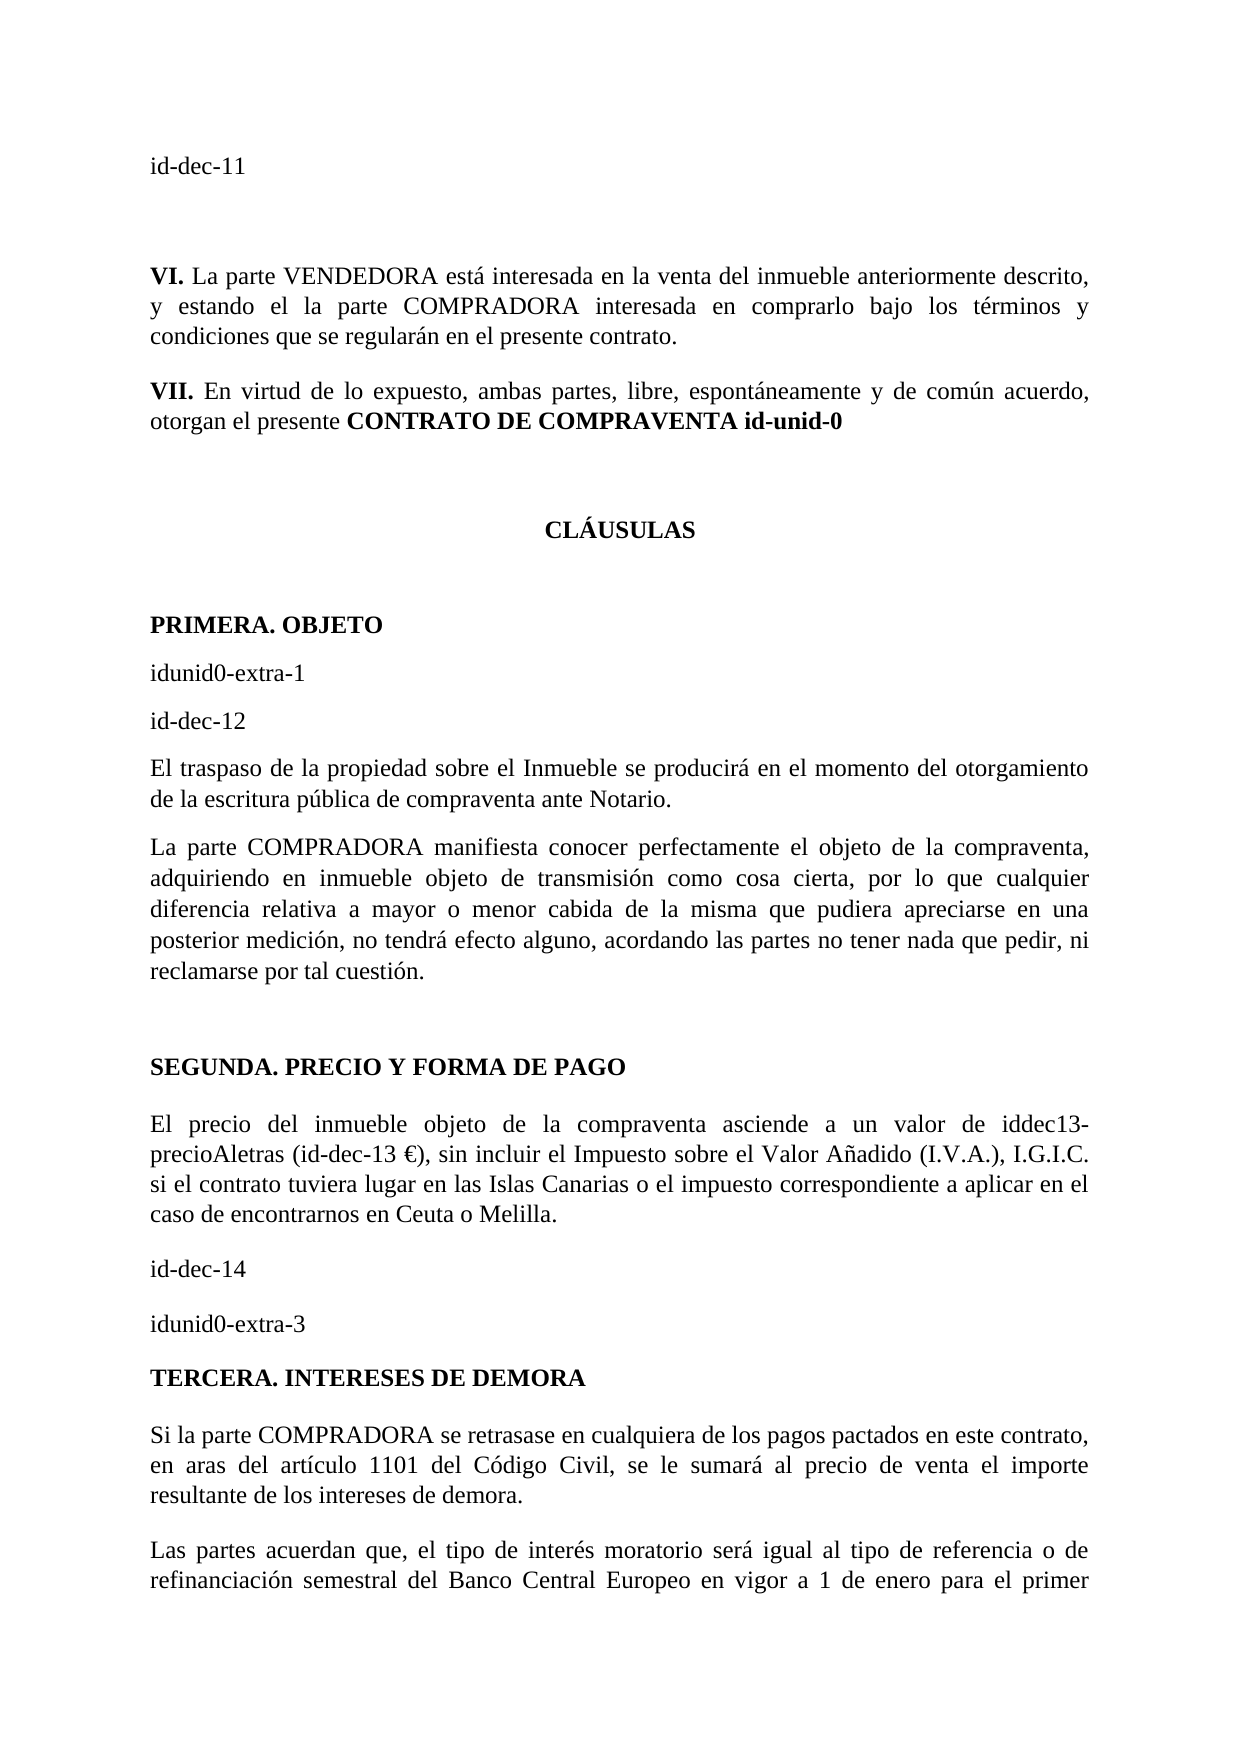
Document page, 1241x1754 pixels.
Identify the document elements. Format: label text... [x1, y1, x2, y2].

text id-dec-11 [150, 150, 1090, 180]
text VI. La parte VENDEDORA está interesada en la venta del inmueble anteriormente descrito, y estando el la parte COMPRADORA interesada en comprarlo bajo los términos y condiciones que se regularán en el presente contrato. [150, 260, 1090, 350]
text id-dec-12 [150, 706, 1090, 734]
text idunid0-extra-3 [150, 1308, 1090, 1338]
text id-dec-14 [150, 1253, 1090, 1283]
text El traspaso de la propiedad sobre el Inmueble se producirá en el momento del otorgamiento de la escritura pública de compraventa ante Notario. [150, 753, 1090, 813]
text VII. En virtud de lo expuesto, ambas partes, libre, espontáneamente y de común acuerdo, otorgan el presente CONTRATO DE COMPRAVENTA id-unid-0 [150, 375, 1090, 435]
text El precio del inmueble objeto de la compraventa asciende a un valor de iddec13-precioAletras (id-dec-13 €), sin incluir el Impuesto sobre el Valor Añadido (I.V.A.), I.G.I.C. si el contrato tuviera lugar en las Islas Canarias o el impuesto correspondiente a aplicar en el caso de encontrarnos en Ceuta o Melilla. [150, 1108, 1090, 1228]
text PRIMERA. OBJETO [150, 610, 1090, 639]
text TERCERA. INTERESES DE DEMORA [150, 1363, 1090, 1392]
text SEGUNDA. PRECIO Y FORMA DE PAGO [150, 1052, 1090, 1081]
text CLÁUSULAS [150, 515, 1090, 544]
text La parte COMPRADORA manifiesta conocer perfectamente el objeto de la compraventa, adquiriendo en inmueble objeto de transmisión como cosa cierta, por lo que cualquier diferencia relativa a mayor o menor cabida de la misma que pudiera apreciarse en una posterior medición, no tendrá efecto alguno, acordando las partes no tener nada que pedir, ni reclamarse por tal cuestión. [150, 832, 1090, 985]
text idunid0-extra-1 [150, 658, 1090, 687]
text Si la parte COMPRADORA se retrasase en cualquiera de los pagos pactados en este contrato, en aras del artículo 1101 del Código Civil, se le sumará al precio de venta el importe resultante de los intereses de demora. [150, 1419, 1090, 1509]
text Las partes acuerdan que, el tipo de interés moratorio será igual al tipo de referencia o de refinanciación semestral del Banco Central Europeo en vigor a 1 de enero para el primer [150, 1534, 1090, 1594]
